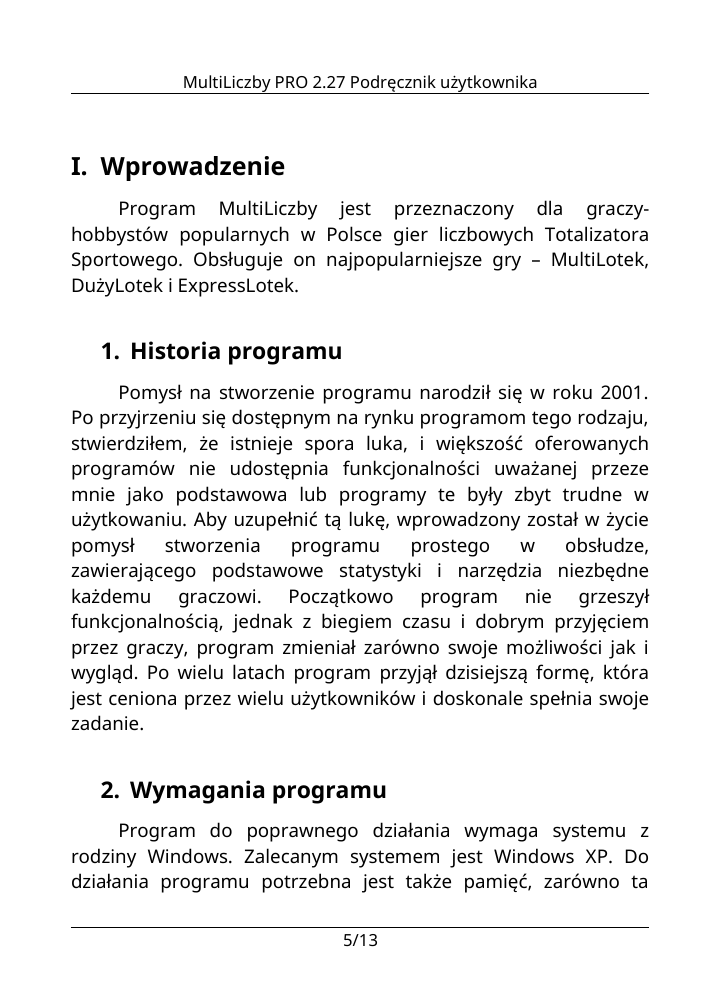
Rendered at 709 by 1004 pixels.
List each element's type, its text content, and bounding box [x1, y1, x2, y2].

text Program do poprawnego działania wymaga systemu z rodziny Windows. Zalecanym systemem jest Windows XP. Do działania programu potrzebna jest także pamięć, zarówno ta [71, 817, 649, 894]
subtitle Wprowadzenie [71, 149, 649, 183]
subtitle Historia programu [100, 335, 649, 366]
text Pomysł na stworzenie programu narodził się w roku 2001. Po przyjrzeniu się dostępnym na rynku programom tego rodzaju, stwierdziłem, że istnieje spora luka, i większość oferowanych programów nie udostępnia funkcjonalności uważanej przeze mnie jako podstawowa lub programy te były zbyt trudne w użytkowaniu. Aby uzupełnić tą lukę, wprowadzony został w życie pomysł stworzenia programu prostego w obsłudze, zawierającego podstawowe statystyki i narzędzia niezbędne każdemu graczowi. Początkowo program nie grzeszył funkcjonalnością, jednak z biegiem czasu i dobrym przyjęciem przez graczy, program zmieniał zarówno swoje możliwości jak i wygląd. Po wielu latach program przyjął dzisiejszą formę, która jest ceniona przez wielu użytkowników i doskonale spełnia swoje zadanie. [71, 379, 649, 736]
subtitle Wymagania programu [100, 774, 649, 805]
text Program MultiLiczby jest przeznaczony dla graczy-hobbystów popularnych w Polsce gier liczbowych Totalizatora Sportowego. Obsługuje on najpopularniejsze gry – MultiLotek, DużyLotek i ExpressLotek. [71, 196, 649, 298]
